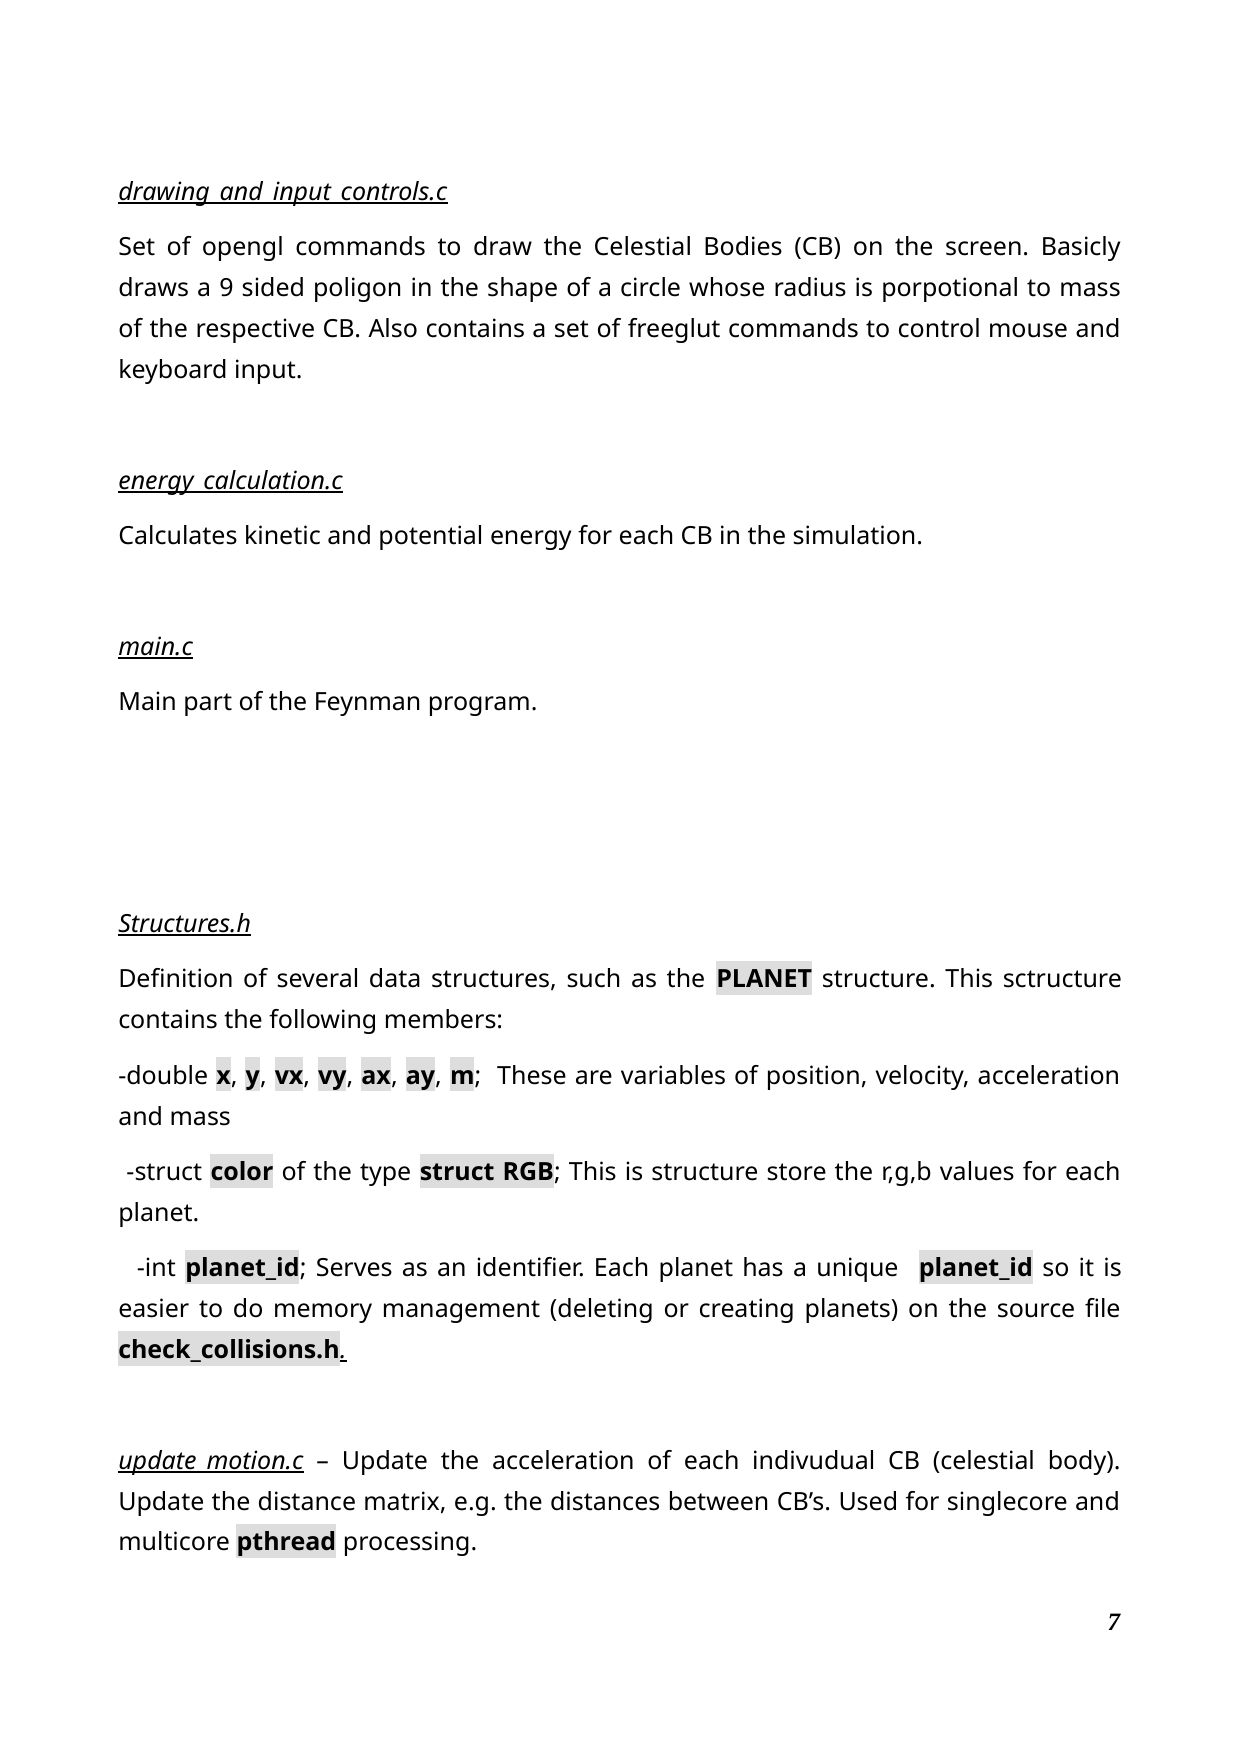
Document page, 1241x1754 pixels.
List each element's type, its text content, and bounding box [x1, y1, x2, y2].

text -int planet_id; Serves as an identifier. Each planet has a unique planet_id so it is easier to do memory management (deleting or creating planets) on the source file check_collisions.h. [118, 1250, 1122, 1366]
text Set of opengl commands to draw the Celestial Bodies (CB) on the screen. Basicly draws a 9 sided poligon in the shape of a circle whose radius is porpotional to mass of the respective CB. Also contains a set of freeglut commands to control mouse and keyboard input. [118, 229, 1122, 386]
text -struct color of the type struct RGB; This is structure store the r,g,b values for each planet. [118, 1153, 1122, 1228]
text update_motion.c – Update the acceleration of each indivudual CB (celestial body). Update the distance matrix, e.g. the distances between CB’s. Used for singlecore and multicore pthread processing. [118, 1442, 1122, 1558]
text drawing_and_input_controls.c [118, 173, 1122, 208]
text -double x, y, vx, vy, ax, ay, m; These are variables of position, velocity, acceleration and mass [118, 1057, 1122, 1132]
text Definition of several data structures, such as the PLANET structure. This sctructure contains the following members: [118, 961, 1122, 1036]
text Main part of the Feynman program. [118, 684, 1122, 718]
text Calculates kinetic and potential energy for each CB in the simulation. [118, 518, 1122, 552]
text main.c [118, 628, 1122, 663]
text energy_calculation.c [118, 462, 1122, 496]
text Structures.h [118, 906, 1122, 940]
